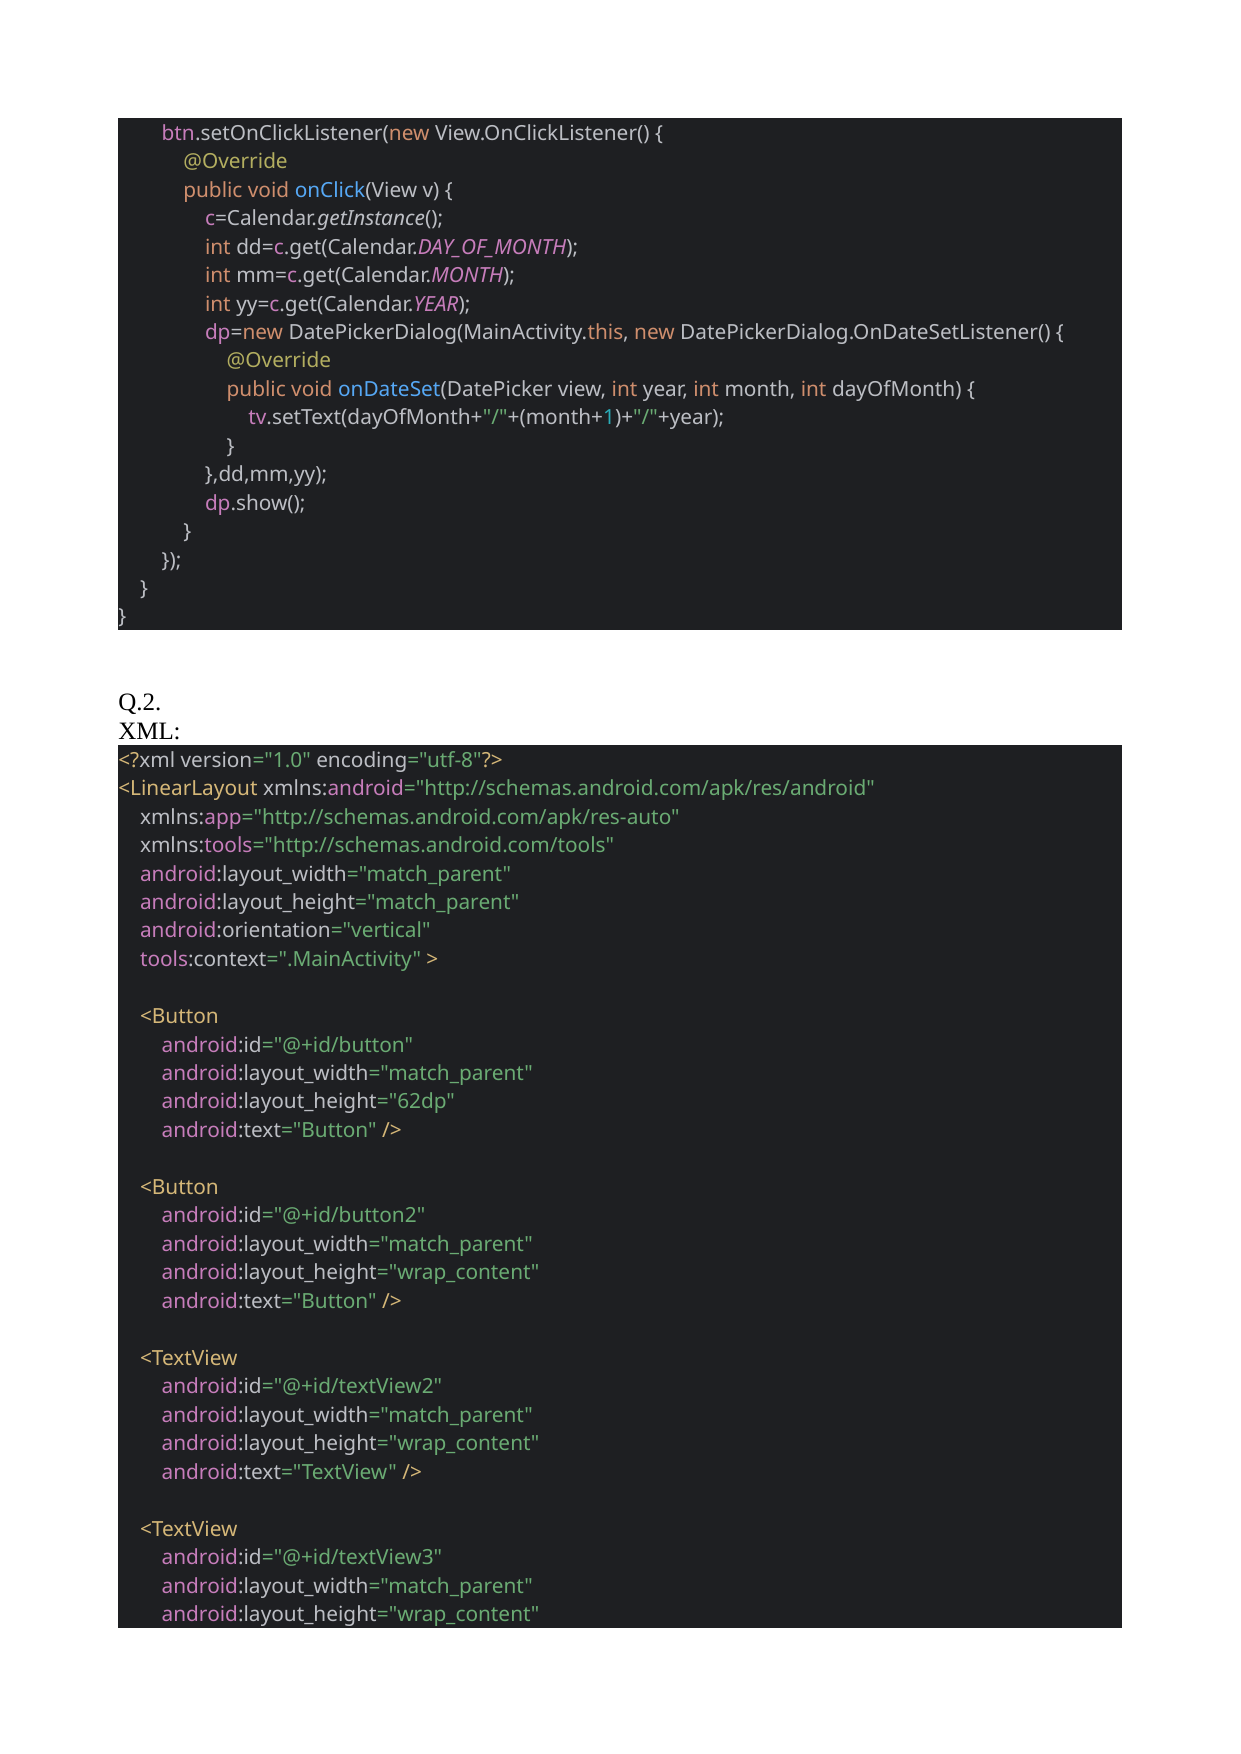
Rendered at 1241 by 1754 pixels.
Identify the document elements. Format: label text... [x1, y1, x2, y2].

text Q.2. [118, 687, 1122, 716]
text btn.setOnClickListener(new View.OnClickListener() { @Override public void onClick(View v) { c=Calendar.getInstance(); int dd=c.get(Calendar.DAY_OF_MONTH); int mm=c.get(Calendar.MONTH); int yy=c.get(Calendar.YEAR); dp=new DatePickerDialog(MainActivity.this, new DatePickerDialog.OnDateSetListener() { @Override public void onDateSet(DatePicker view, int year, int month, int dayOfMonth) { tv.setText(dayOfMonth+"/"+(month+1)+"/"+year); } },dd,mm,yy); dp.show(); } }); } } [118, 118, 1122, 630]
text <?xml version="1.0" encoding="utf-8"?> <LinearLayout xmlns:android="http://schemas.android.com/apk/res/android" xmlns:app="http://schemas.android.com/apk/res-auto" xmlns:tools="http://schemas.android.com/tools" android:layout_width="match_parent" android:layout_height="match_parent" android:orientation="vertical" tools:context=".MainActivity" > <Button android:id="@+id/button" android:layout_width="match_parent" android:layout_height="62dp" android:text="Button" /> <Button android:id="@+id/button2" android:layout_width="match_parent" android:layout_height="wrap_content" android:text="Button" /> <TextView android:id="@+id/textView2" android:layout_width="match_parent" android:layout_height="wrap_content" android:text="TextView" /> <TextView android:id="@+id/textView3" android:layout_width="match_parent" android:layout_height="wrap_content" [118, 745, 1122, 1628]
text XML: [118, 716, 1122, 745]
